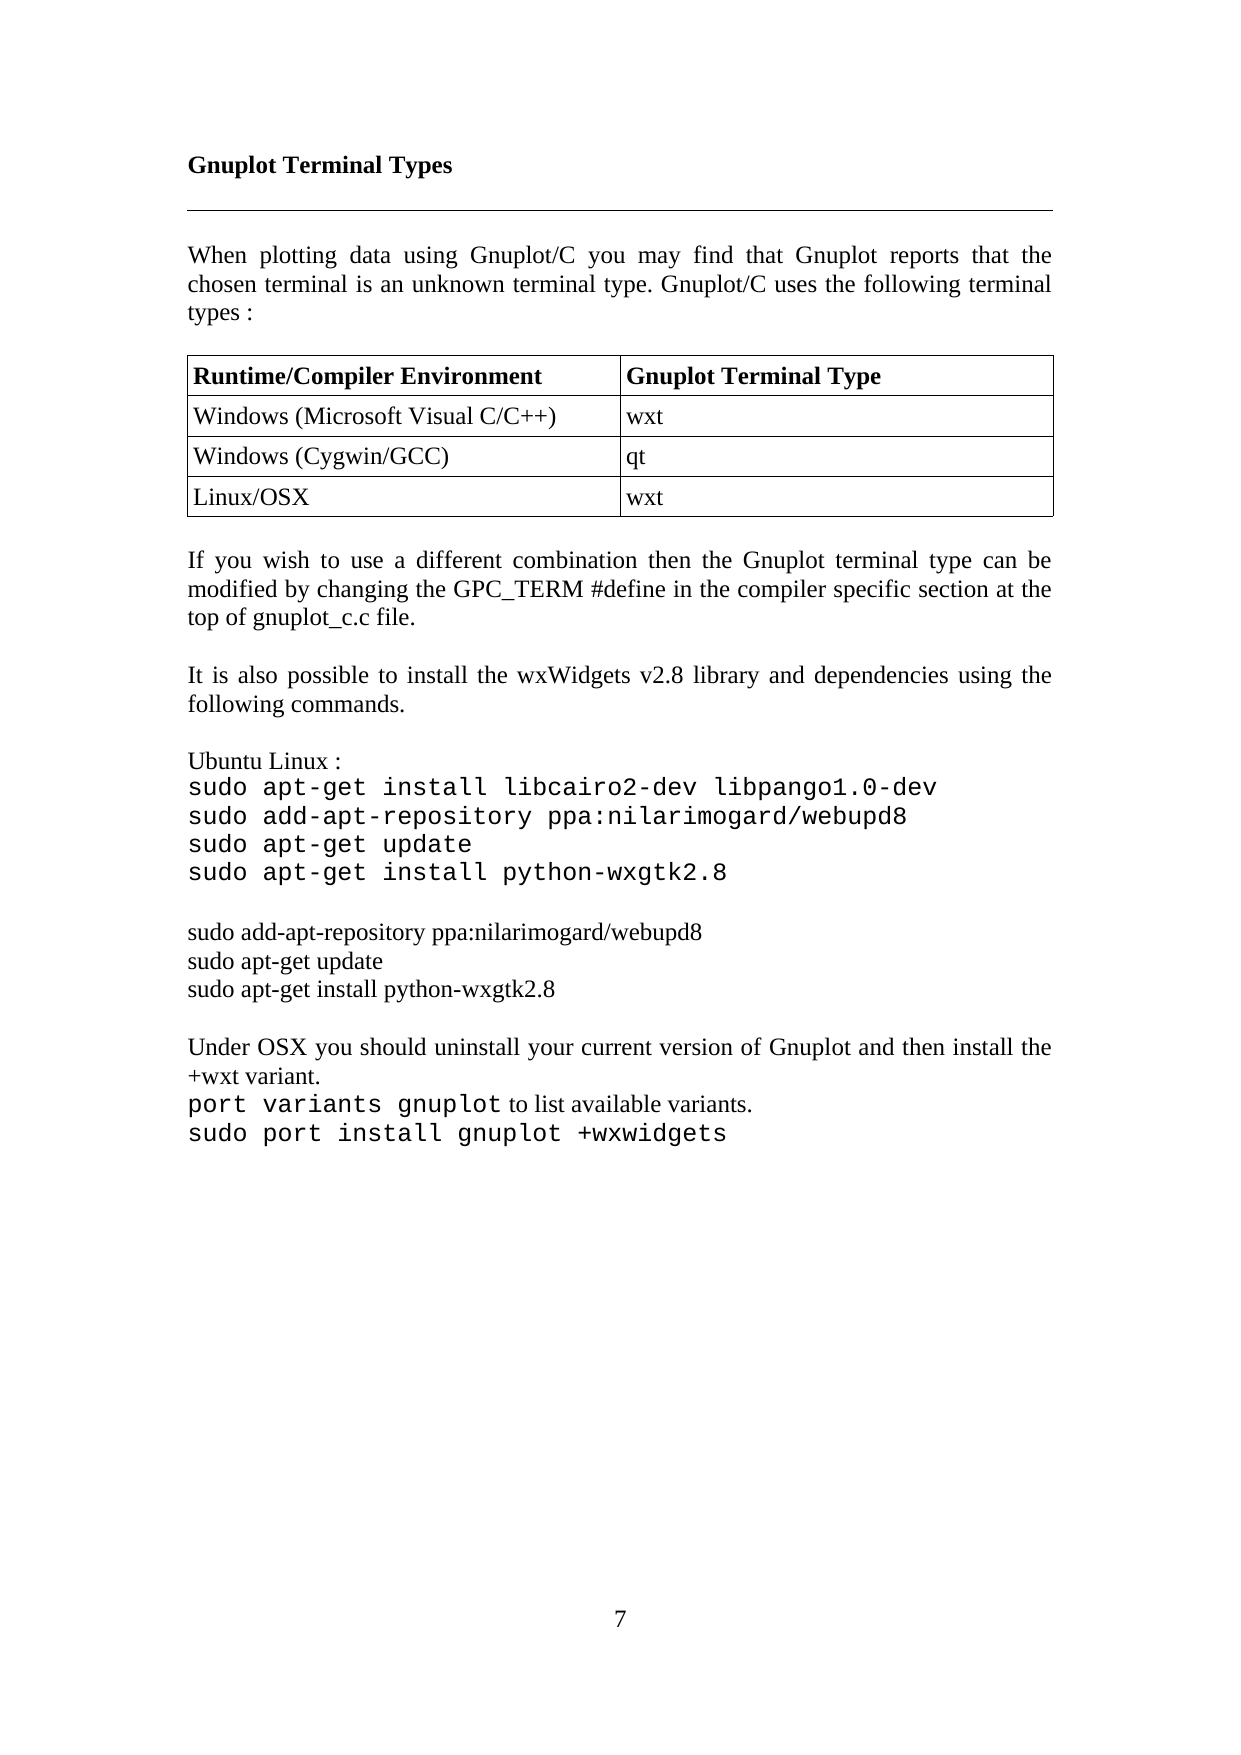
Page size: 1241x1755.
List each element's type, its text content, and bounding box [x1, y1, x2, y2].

table_header Gnuplot Terminal Type [621, 356, 1053, 395]
table_header Runtime/Compiler Environment [188, 356, 620, 395]
text sudo port install gnuplot +wxwidgets [187, 1120, 1053, 1149]
text Under OSX you should uninstall your current version of Gnuplot and then install the +wxt variant. [187, 1032, 1053, 1089]
text Ubuntu Linux : [187, 746, 1053, 775]
text sudo add-apt-repository ppa:nilarimogard/webupd8 [187, 803, 1053, 832]
table_cell wxt [621, 396, 1053, 436]
table_cell qt [621, 437, 1053, 476]
text When plotting data using Gnuplot/C you may find that Gnuplot reports that the chosen terminal is an unknown terminal type. Gnuplot/C uses the following terminal types : [187, 240, 1053, 326]
table_cell wxt [621, 477, 1053, 516]
text port variants gnuplot to list available variants. [187, 1089, 1053, 1120]
text sudo apt-get update [187, 832, 1053, 860]
text sudo apt-get install python-wxgtk2.8 [187, 974, 1053, 1003]
text sudo apt-get update [187, 946, 1053, 974]
text sudo apt-get install python-wxgtk2.8 [187, 860, 1053, 888]
subtitle Gnuplot Terminal Types [187, 150, 1053, 179]
text If you wish to use a different combination then the Gnuplot terminal type can be modified by changing the GPC_TERM #define in the compiler specific section at the top of gnuplot_c.c file. [187, 545, 1053, 631]
table_cell Windows (Cygwin/GCC) [188, 437, 620, 476]
table_cell Linux/OSX [188, 477, 620, 516]
text sudo add-apt-repository ppa:nilarimogard/webupd8 [187, 917, 1053, 946]
text It is also possible to install the wxWidgets v2.8 library and dependencies using the following commands. [187, 660, 1053, 717]
table_cell Windows (Microsoft Visual C/C++) [188, 396, 620, 436]
text sudo apt-get install libcairo2-dev libpango1.0-dev [187, 775, 1053, 803]
